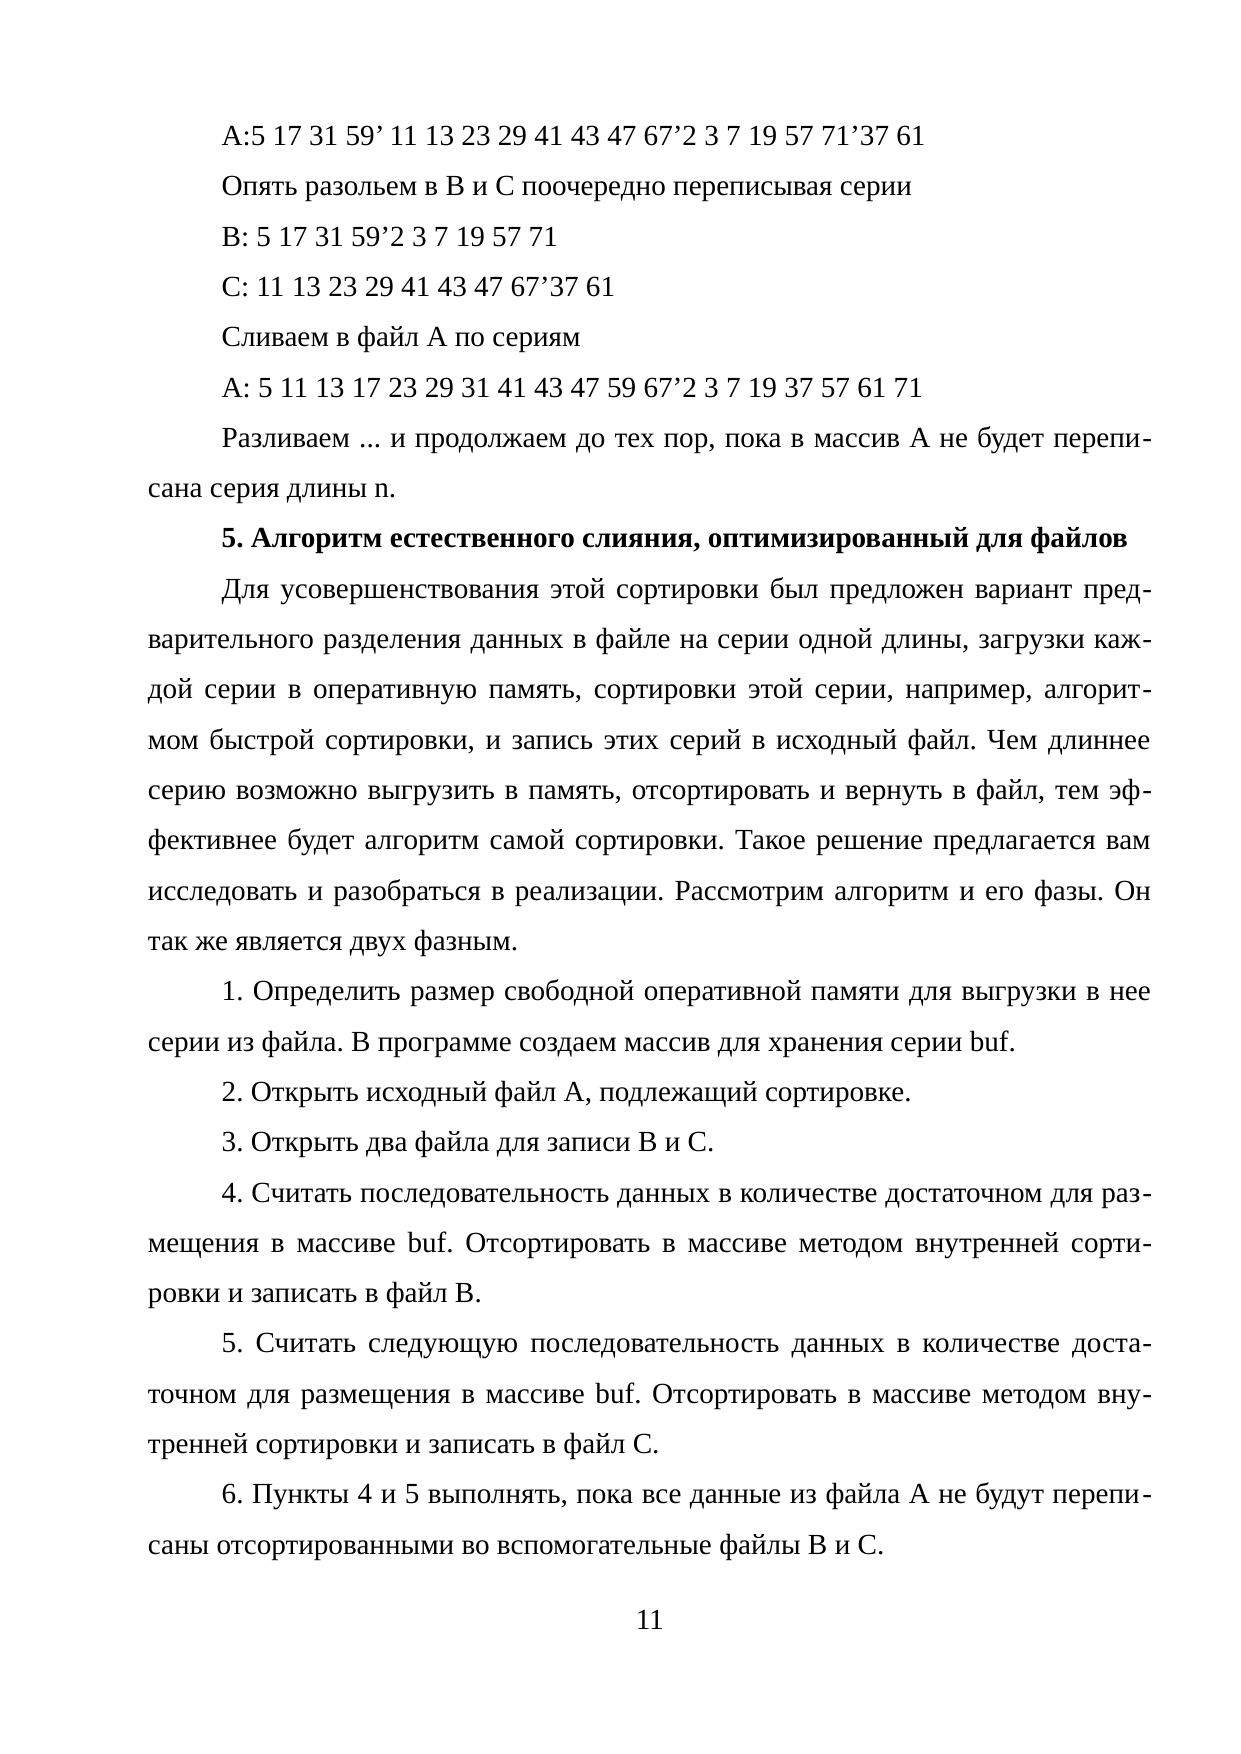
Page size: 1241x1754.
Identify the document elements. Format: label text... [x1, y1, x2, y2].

text 1. Определить размер свободной оперативной памяти для выгрузки в нее серии из файла. В программе создаем массив для хранения серии buf. [148, 973, 1152, 1057]
text 3. Открыть два файла для записи В и С. [148, 1124, 1152, 1158]
text 2. Открыть исходный файл А, подлежащий сортировке. [148, 1074, 1152, 1108]
text B: 5 17 31 59’2 3 7 19 57 71 [148, 219, 1152, 252]
text А:5 17 31 59’ 11 13 23 29 41 43 47 67’2 3 7 19 57 71’37 61 [148, 118, 1152, 152]
text 5. Считать следующую последовательность данных в количестве доста­точном для размещения в массиве buf. Отсортировать в массиве методом вну­тренней сортировки и записать в файл С. [148, 1326, 1152, 1460]
subtitle 5. Алгоритм естественного слияния, оптимизированный для файлов [148, 521, 1152, 554]
text Для усовершенствования этой сортировки был предложен вариант пред­варительного разделения данных в файле на серии одной длины, загрузки каж­дой серии в оперативную память, сортировки этой серии, например, алгорит­мом быстрой сортировки, и запись этих серий в исходный файл. Чем длиннее серию возможно выгрузить в память, отсортировать и вернуть в файл, тем эф­фективнее будет алгоритм самой сортировки. Такое решение предлагается вам исследовать и разобраться в реализации. Рассмотрим алгоритм и его фазы. Он так же является двух фазным. [148, 571, 1152, 957]
text Опять разольем в В и С поочередно переписывая серии [148, 168, 1152, 202]
text C: 11 13 23 29 41 43 47 67’37 61 [148, 269, 1152, 303]
text 4. Считать последовательность данных в количестве достаточном для раз­мещения в массиве buf. Отсортировать в массиве методом внутренней сорти­ровки и записать в файл В. [148, 1175, 1152, 1309]
text А: 5 11 13 17 23 29 31 41 43 47 59 67’2 3 7 19 37 57 61 71 [148, 370, 1152, 403]
text Сливаем в файл А по сериям [148, 319, 1152, 353]
text Разливаем ... и продолжаем до тех пор, пока в массив А не будет перепи­сана серия длины n. [148, 420, 1152, 504]
text 6. Пункты 4 и 5 выполнять, пока все данные из файла А не будут перепи­саны отсортированными во вспомогательные файлы В и С. [148, 1477, 1152, 1560]
